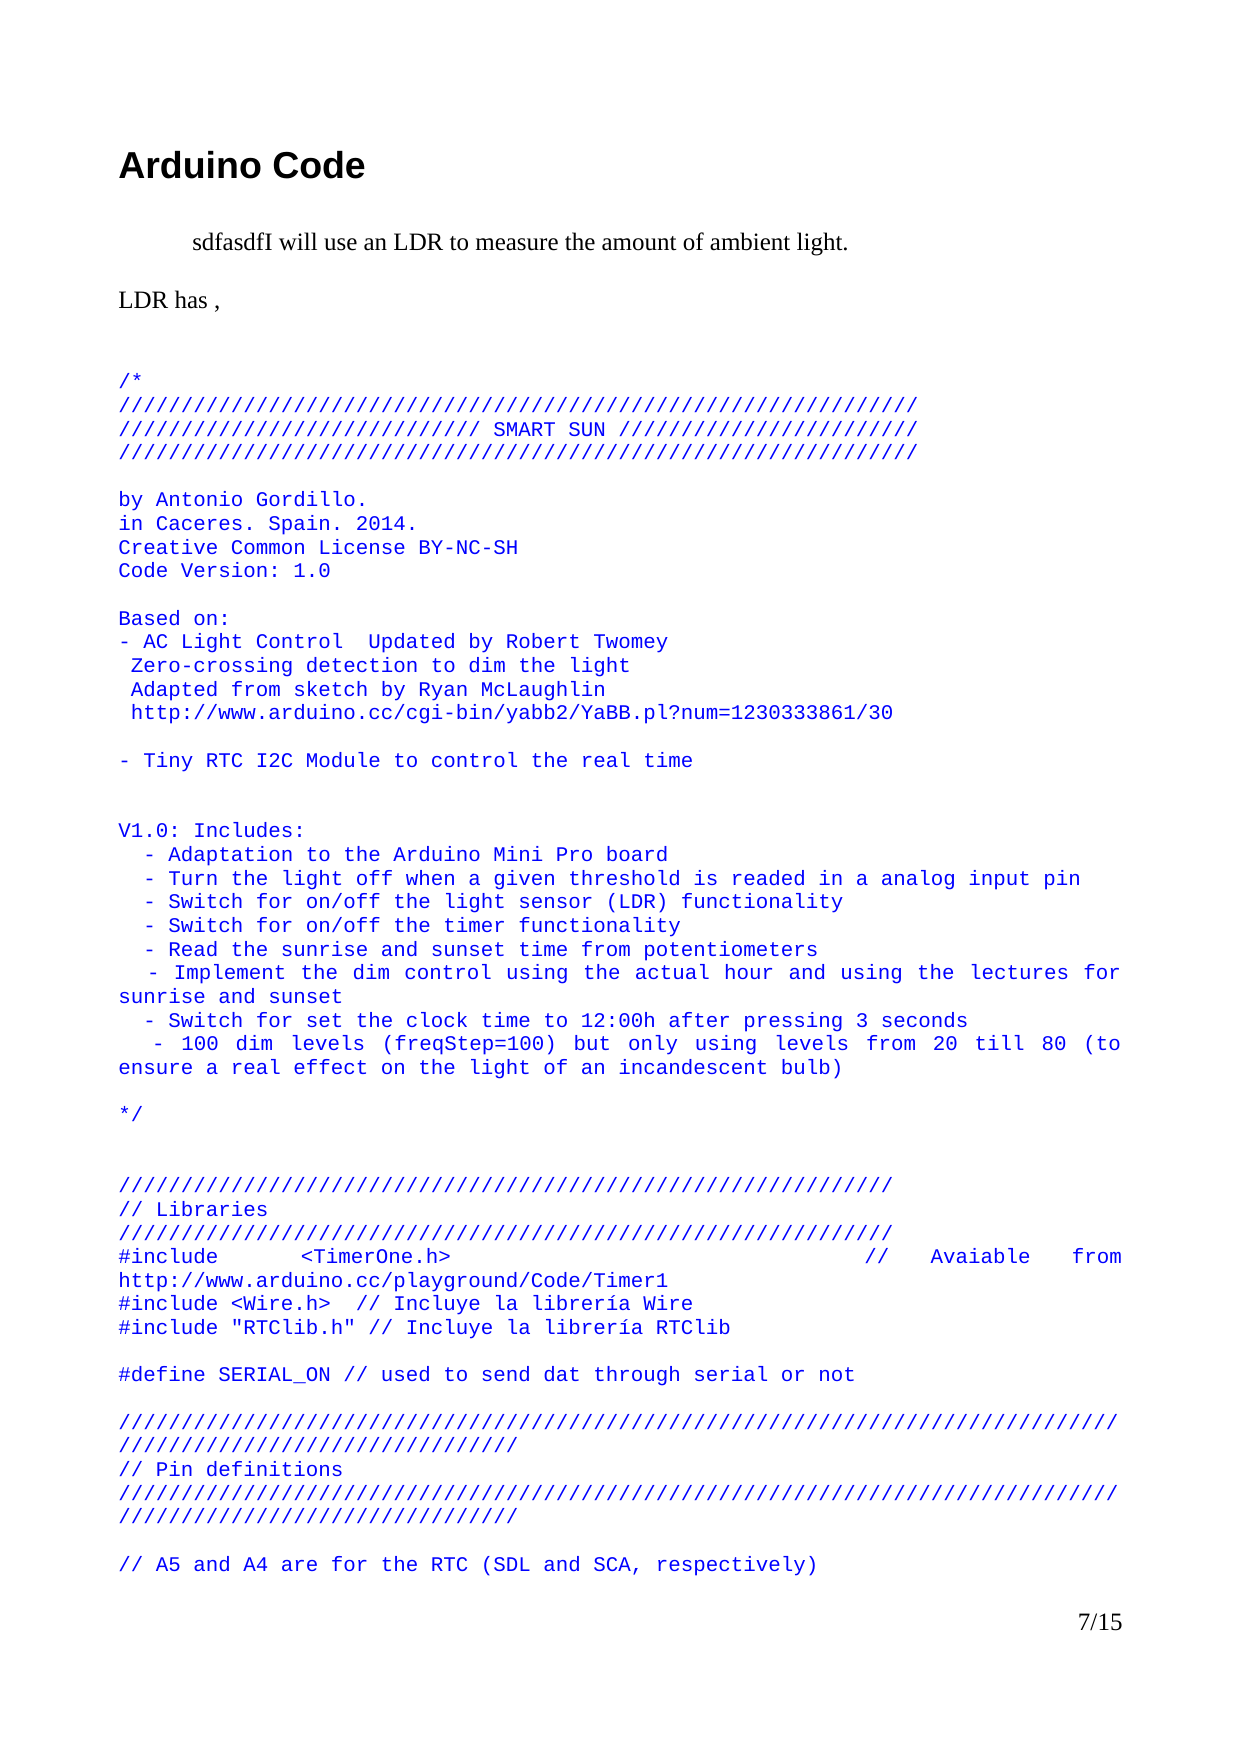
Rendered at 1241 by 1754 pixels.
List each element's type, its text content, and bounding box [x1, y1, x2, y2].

text - Switch for set the clock time to 12:00h after pressing 3 seconds [118, 1010, 1122, 1033]
text #define SERIAL_ON // used to send dat through serial or not [118, 1364, 1122, 1388]
text by Antonio Gordillo. [118, 489, 1122, 513]
text Based on: [118, 608, 1122, 631]
subtitle Arduino Code [118, 143, 1122, 186]
text //////////////////////////////////////////////////////////////// [118, 395, 1122, 418]
text // Libraries [118, 1199, 1122, 1222]
text - 100 dim levels (freqStep=100) but only using levels from 20 till 80 (to ensure a real effect on the light of an incandescent bulb) [118, 1033, 1122, 1081]
text in Caceres. Spain. 2014. [118, 513, 1122, 537]
text V1.0: Includes: [118, 821, 1122, 844]
text - Switch for on/off the timer functionality [118, 915, 1122, 939]
text //////////////////////////////////////////////////////////////////////////////////////////////////////////////// [118, 1483, 1122, 1530]
text #include "RTClib.h" // Incluye la librería RTClib [118, 1317, 1122, 1341]
text sdfasdfI will use an LDR to measure the amount of ambient light. [118, 227, 1122, 256]
text // A5 and A4 are for the RTC (SDL and SCA, respectively) [118, 1553, 1122, 1577]
text #include <TimerOne.h> // Avaiable from http://www.arduino.cc/playground/Code/Timer1 [118, 1246, 1122, 1293]
text // Pin definitions [118, 1459, 1122, 1483]
text - Adaptation to the Arduino Mini Pro board [118, 844, 1122, 868]
text - Read the sunrise and sunset time from potentiometers [118, 939, 1122, 962]
text //////////////////////////////////////////////////////////////////////////////////////////////////////////////// [118, 1412, 1122, 1459]
text Code Version: 1.0 [118, 560, 1122, 584]
text - Switch for on/off the light sensor (LDR) functionality [118, 891, 1122, 915]
text //////////////////////////////////////////////////////////////// [118, 442, 1122, 466]
text Zero-crossing detection to dim the light [118, 655, 1122, 679]
text /* [118, 371, 1122, 395]
text - AC Light Control Updated by Robert Twomey [118, 631, 1122, 655]
text - Tiny RTC I2C Module to control the real time [118, 749, 1122, 773]
text #include <Wire.h> // Incluye la librería Wire [118, 1293, 1122, 1317]
text - Turn the light off when a given threshold is readed in a analog input pin [118, 868, 1122, 891]
text - Implement the dim control using the actual hour and using the lectures for sunrise and sunset [118, 962, 1122, 1010]
text Creative Common License BY-NC-SH [118, 537, 1122, 560]
text */ [118, 1104, 1122, 1128]
text ///////////////////////////// SMART SUN //////////////////////// [118, 418, 1122, 442]
text http://www.arduino.cc/cgi-bin/yabb2/YaBB.pl?num=1230333861/30 [118, 702, 1122, 726]
text ////////////////////////////////////////////////////////////// [118, 1222, 1122, 1246]
text LDR has , [118, 285, 1122, 314]
text ////////////////////////////////////////////////////////////// [118, 1175, 1122, 1199]
text Adapted from sketch by Ryan McLaughlin [118, 679, 1122, 702]
